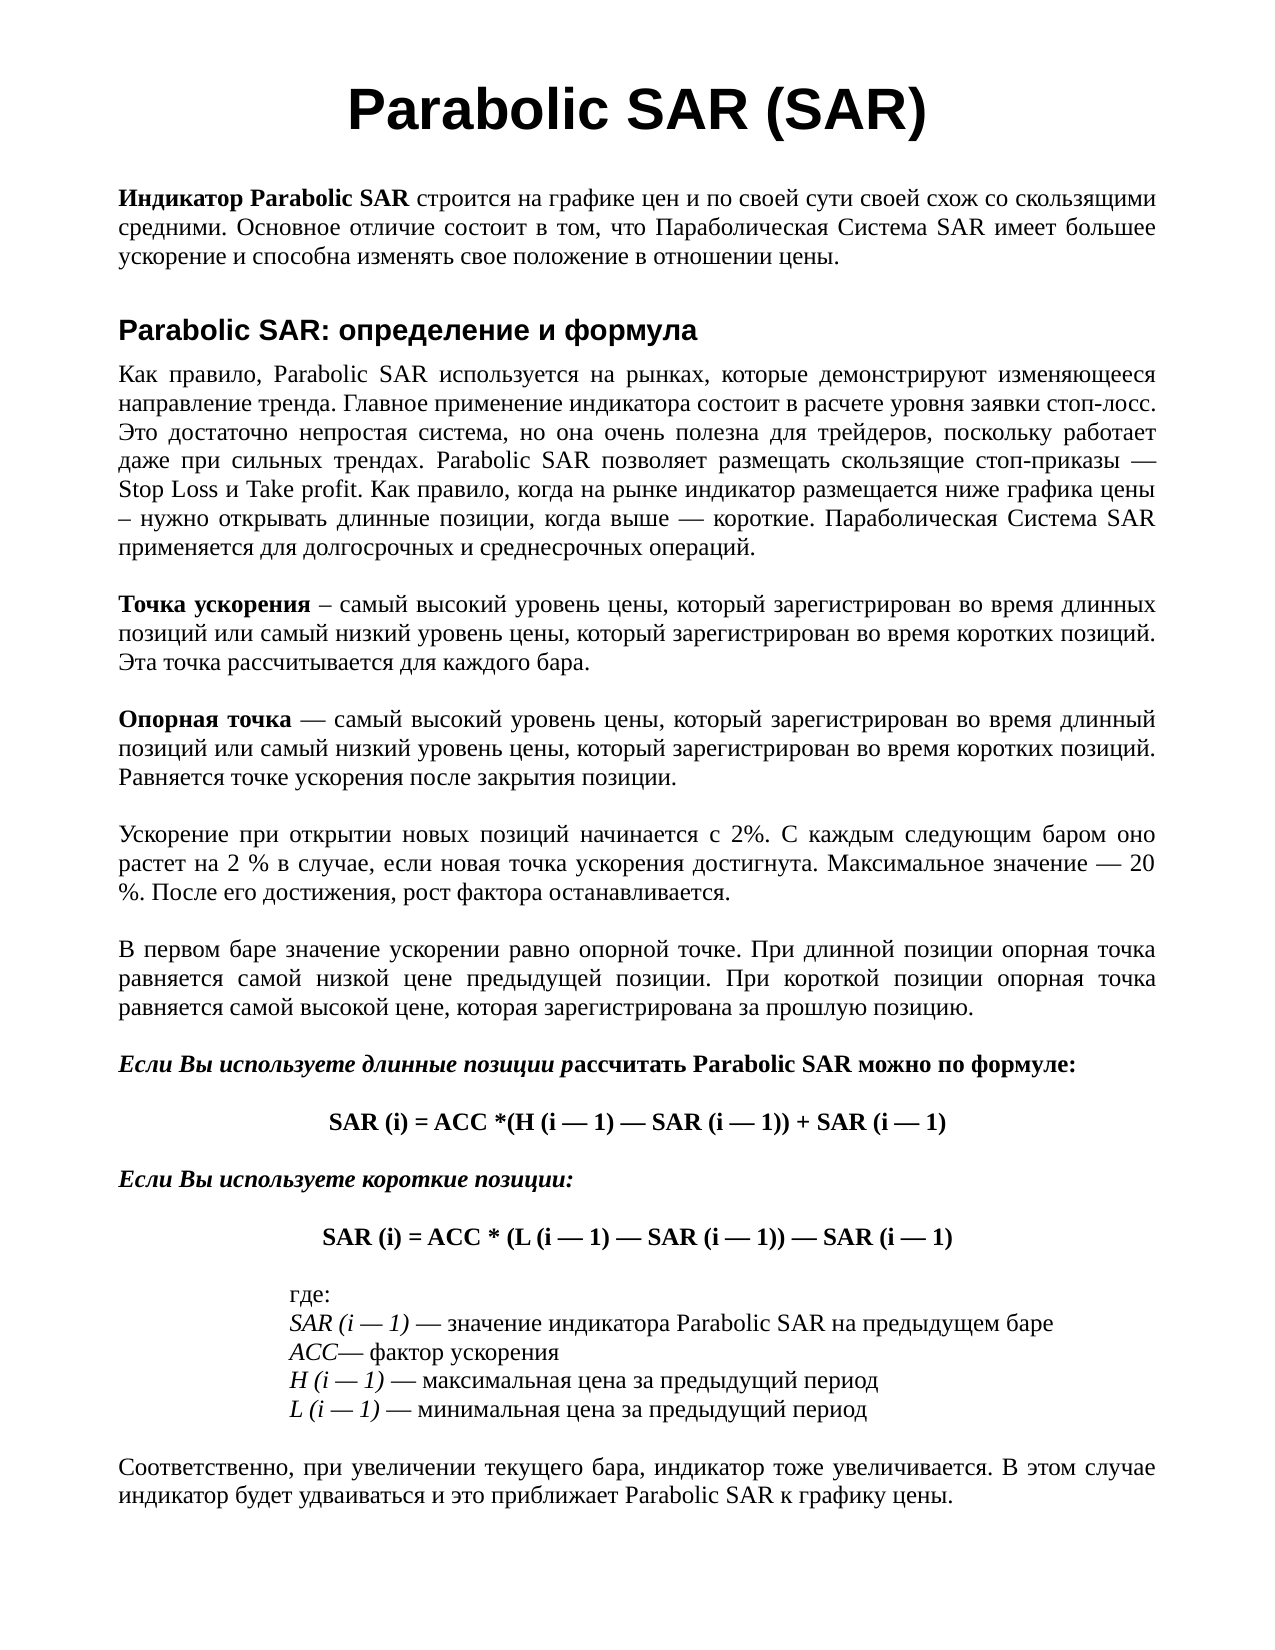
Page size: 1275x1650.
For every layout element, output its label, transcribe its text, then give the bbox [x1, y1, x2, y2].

text Индикатор Parabolic SAR строится на графике цен и по своей сути своей схож со скользящими средними. Основное отличие состоит в том, что Параболическая Система SAR имеет большее ускорение и способна изменять свое положение в отношении цены. [118, 183, 1157, 269]
text В первом баре значение ускорении равно опорной точке. При длинной позиции опорная точка равняется самой низкой цене предыдущей позиции. При короткой позиции опорная точка равняется самой высокой цене, которая зарегистрирована за прошлую позицию. [118, 934, 1157, 1020]
text SAR (i — 1) — значение индикатора Parabolic SAR на предыдущем баре ACC— фактор ускорения H (i — 1) — максимальная цена за предыдущий период L (i — 1) — минимальная цена за предыдущий период [289, 1308, 1157, 1423]
text Ускорение при открытии новых позиций начинается с 2%. С каждым следующим баром оно растет на 2 % в случае, если новая точка ускорения достигнута. Максимальное значение — 20 %. После его достижения, рост фактора останавливается. [118, 819, 1157, 905]
text Если Вы используете длинные позиции рассчитать Parabolic SAR можно по формуле: [118, 1049, 1157, 1078]
text Точка ускорения – самый высокий уровень цены, который зарегистрирован во время длинных позиций или самый низкий уровень цены, который зарегистрирован во время коротких позиций. Эта точка рассчитывается для каждого бара. [118, 589, 1157, 675]
text Если Вы используете короткие позиции: [118, 1164, 1157, 1193]
subtitle Parabolic SAR: определение и формула [118, 313, 1157, 347]
text где: [289, 1279, 1157, 1308]
title Parabolic SAR (SAR) [118, 75, 1157, 142]
text SAR (i) = ACC * (L (i — 1) — SAR (i — 1)) — SAR (i — 1) [118, 1222, 1157, 1250]
text Это достаточно непростая система, но она очень полезна для трейдеров, поскольку работает даже при сильных трендах. Parabolic SAR позволяет размещать скользящие стоп-приказы — Stop Loss и Take profit. Как правило, когда на рынке индикатор размещается ниже графика цены – нужно открывать длинные позиции, когда выше — короткие. Параболическая Система SAR применяется для долгосрочных и среднесрочных операций. [118, 417, 1157, 560]
text SAR (i) = ACC *(H (i — 1) — SAR (i — 1)) + SAR (i — 1) [118, 1107, 1157, 1135]
text Соответственно, при увеличении текущего бара, индикатор тоже увеличивается. В этом случае индикатор будет удваиваться и это приближает Parabolic SAR к графику цены. [118, 1452, 1157, 1509]
text Опорная точка — самый высокий уровень цены, который зарегистрирован во время длинный позиций или самый низкий уровень цены, который зарегистрирован во время коротких позиций. Равняется точке ускорения после закрытия позиции. [118, 704, 1157, 790]
text Как правило, Parabolic SAR используется на рынках, которые демонстрируют изменяющееся направление тренда. Главное применение индикатора состоит в расчете уровня заявки стоп-лосс. [118, 359, 1157, 417]
